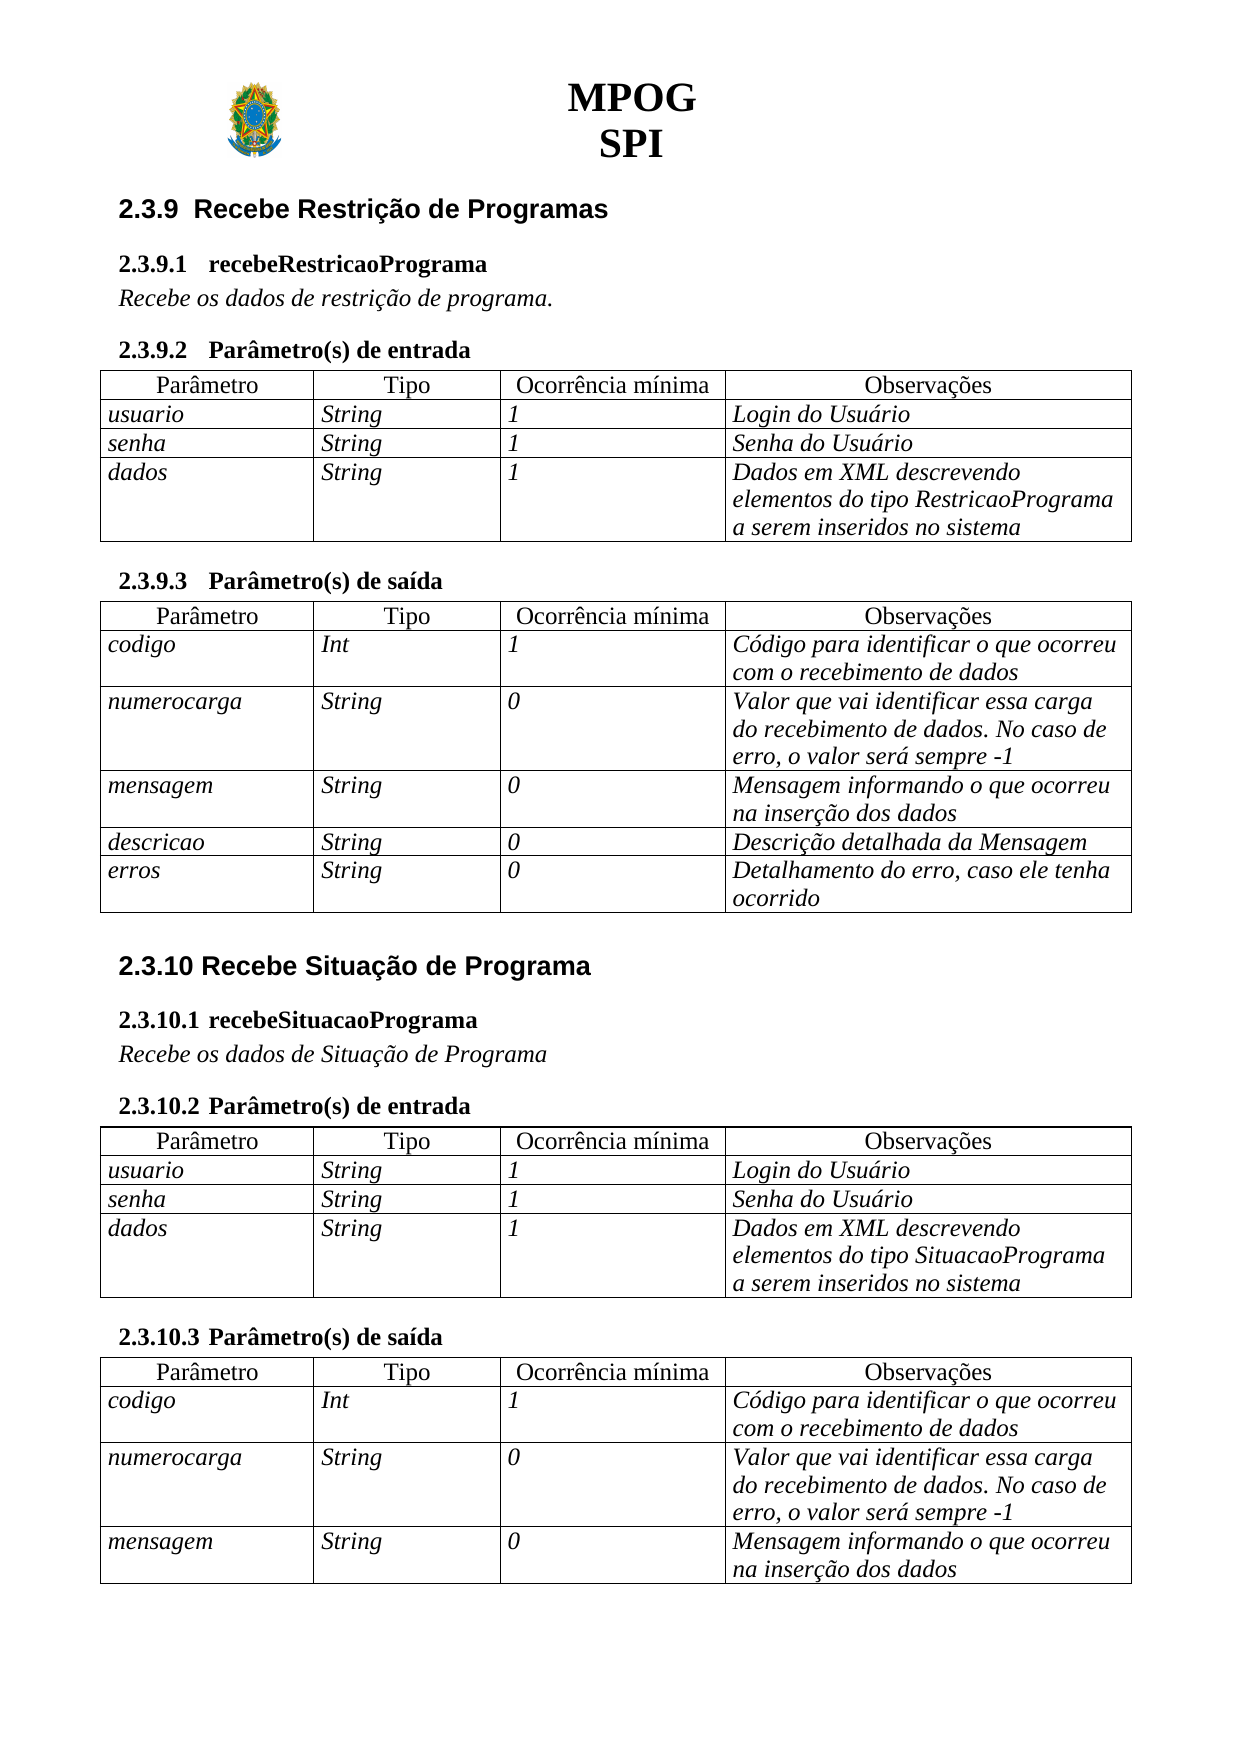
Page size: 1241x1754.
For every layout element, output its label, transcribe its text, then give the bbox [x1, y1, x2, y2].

table_cell Int [314, 1387, 500, 1442]
table_cell senha [101, 1185, 313, 1213]
table_cell Senha do Usuário [726, 429, 1131, 457]
table_cell Dados em XML descrevendo elementos do tipo SituacaoPrograma a serem inseridos no sistema [726, 1214, 1131, 1297]
table_cell String [314, 771, 500, 827]
subtitle Parâmetro(s) de saída [118, 567, 1151, 594]
table_cell 1 [501, 1156, 725, 1184]
table_cell descricao [101, 828, 313, 855]
table_cell 1 [501, 631, 725, 686]
table_cell 0 [501, 828, 725, 855]
table_cell 1 [501, 429, 725, 457]
table_header Tipo [314, 602, 500, 629]
table_cell Dados em XML descrevendo elementos do tipo RestricaoPrograma a serem inseridos no sistema [726, 458, 1131, 541]
table_cell mensagem [101, 1527, 313, 1583]
table_cell String [314, 429, 500, 457]
table_cell Valor que vai identificar essa carga do recebimento de dados. No caso de erro, o valor será sempre -1 [726, 687, 1131, 770]
table_cell String [314, 1185, 500, 1213]
table_cell String [314, 1214, 500, 1297]
table_cell String [314, 400, 500, 428]
table_cell String [314, 828, 500, 855]
table_cell 0 [501, 856, 725, 912]
table_cell Login do Usuário [726, 400, 1131, 428]
table_header Parâmetro [101, 1128, 313, 1155]
table_cell 1 [501, 458, 725, 541]
table_cell String [314, 458, 500, 541]
table_cell mensagem [101, 771, 313, 827]
table_cell 0 [501, 1443, 725, 1526]
text Recebe os dados de restrição de programa. [89, 284, 1151, 311]
table_cell erros [101, 856, 313, 912]
table_cell 0 [501, 771, 725, 827]
table_header Parâmetro [101, 602, 313, 629]
table_header Ocorrência mínima [501, 371, 725, 399]
table_cell dados [101, 1214, 313, 1297]
table_cell senha [101, 429, 313, 457]
table_cell Login do Usuário [726, 1156, 1131, 1184]
table_cell Mensagem informando o que ocorreu na inserção dos dados [726, 1527, 1131, 1583]
table_cell Int [314, 631, 500, 686]
table_cell 1 [501, 1214, 725, 1297]
table_cell String [314, 1443, 500, 1526]
table_header Observações [726, 1128, 1131, 1155]
subtitle Parâmetro(s) de saída [118, 1323, 1151, 1351]
subtitle Parâmetro(s) de entrada [118, 1092, 1151, 1120]
subtitle Recebe Restrição de Programas [118, 194, 1151, 225]
table_cell codigo [101, 631, 313, 686]
table_cell 1 [501, 400, 725, 428]
table_cell 0 [501, 687, 725, 770]
table_cell Mensagem informando o que ocorreu na inserção dos dados [726, 771, 1131, 827]
table_cell 1 [501, 1185, 725, 1213]
picture [227, 82, 282, 158]
table_cell String [314, 856, 500, 912]
table_cell Valor que vai identificar essa carga do recebimento de dados. No caso de erro, o valor será sempre -1 [726, 1443, 1131, 1526]
table_header Ocorrência mínima [501, 602, 725, 629]
table_header Ocorrência mínima [501, 1128, 725, 1155]
text Recebe os dados de Situação de Programa [89, 1040, 1151, 1067]
table_header Observações [726, 371, 1131, 399]
subtitle recebeSituacaoPrograma [118, 1006, 1151, 1033]
table_cell codigo [101, 1387, 313, 1442]
table_cell usuario [101, 400, 313, 428]
table_cell usuario [101, 1156, 313, 1184]
table_cell Senha do Usuário [726, 1185, 1131, 1213]
table_cell dados [101, 458, 313, 541]
table_header Tipo [314, 371, 500, 399]
table_header Observações [726, 602, 1131, 629]
table_cell String [314, 687, 500, 770]
subtitle Recebe Situação de Programa [118, 950, 1151, 981]
table_cell String [314, 1156, 500, 1184]
table_cell Código para identificar o que ocorreu com o recebimento de dados [726, 631, 1131, 686]
table_header Parâmetro [101, 1358, 313, 1386]
table_cell Descrição detalhada da Mensagem [726, 828, 1131, 855]
table_cell numerocarga [101, 1443, 313, 1526]
table_header Observações [726, 1358, 1131, 1386]
table_cell 1 [501, 1387, 725, 1442]
table_header Tipo [314, 1128, 500, 1155]
table_cell numerocarga [101, 687, 313, 770]
subtitle recebeRestricaoPrograma [118, 250, 1151, 277]
table_cell Detalhamento do erro, caso ele tenha ocorrido [726, 856, 1131, 912]
subtitle Parâmetro(s) de entrada [118, 336, 1151, 364]
table_cell 0 [501, 1527, 725, 1583]
table_header Parâmetro [101, 371, 313, 399]
table_cell String [314, 1527, 500, 1583]
table_cell Código para identificar o que ocorreu com o recebimento de dados [726, 1387, 1131, 1442]
table_header Tipo [314, 1358, 500, 1386]
table_header Ocorrência mínima [501, 1358, 725, 1386]
